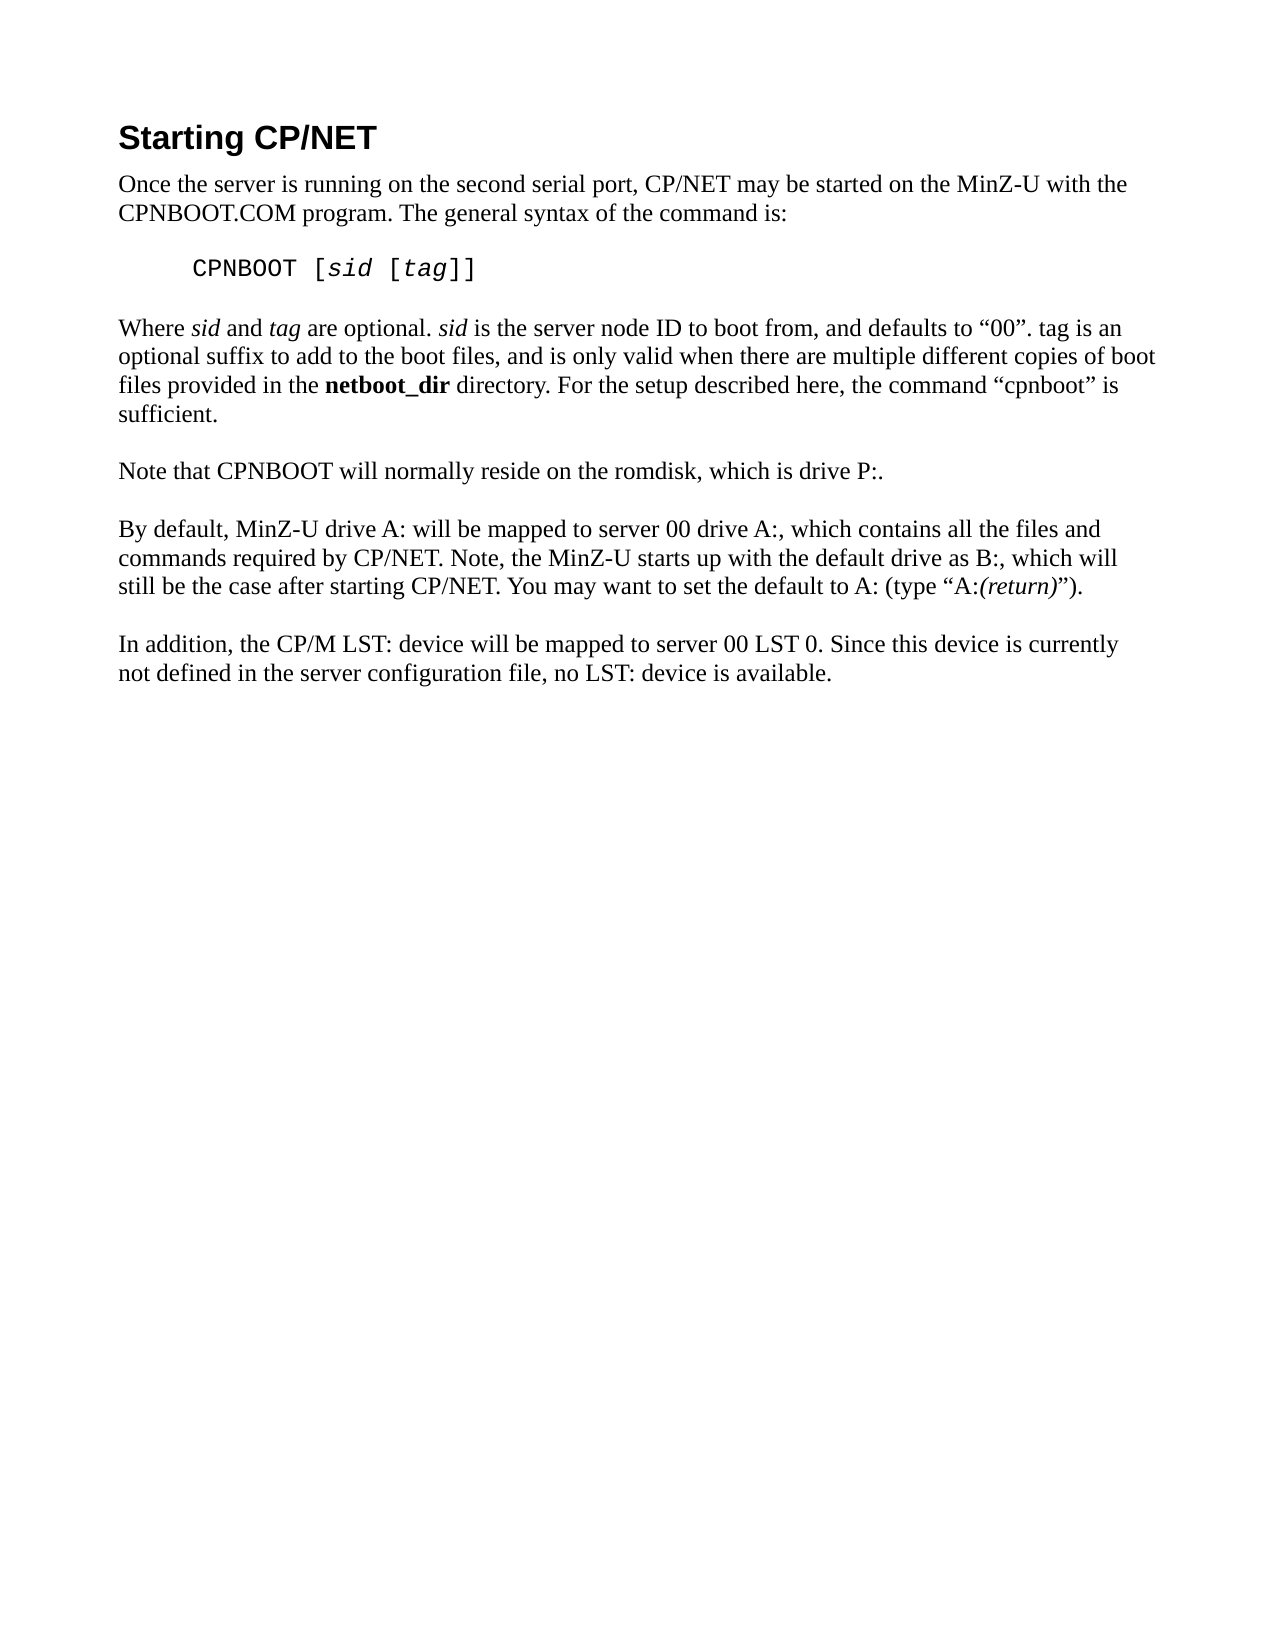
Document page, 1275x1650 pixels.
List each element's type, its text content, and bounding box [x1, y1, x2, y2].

text Where sid and tag are optional. sid is the server node ID to boot from, and defaults to “00”. tag is an optional suffix to add to the boot files, and is only valid when there are multiple different copies of boot files provided in the netboot_dir directory. For the setup described here, the command “cpnboot” is sufficient. [118, 313, 1157, 428]
text In addition, the CP/M LST: device will be mapped to server 00 LST 0. Since this device is currently not defined in the server configuration file, no LST: device is available. [118, 629, 1157, 686]
text Note that CPNBOOT will normally reside on the romdisk, which is drive P:. [118, 456, 1157, 485]
text Once the server is running on the second serial port, CP/NET may be started on the MinZ-U with the CPNBOOT.COM program. The general syntax of the command is: [118, 169, 1157, 227]
subtitle Starting CP/NET [118, 118, 1157, 157]
text By default, MinZ-U drive A: will be mapped to server 00 drive A:, which contains all the files and commands required by CP/NET. Note, the MinZ-U starts up with the default drive as B:, which will still be the case after starting CP/NET. You may want to set the default to A: (type “A:(return)”). [118, 514, 1157, 600]
text CPNBOOT [sid [tag]] [192, 256, 1157, 284]
